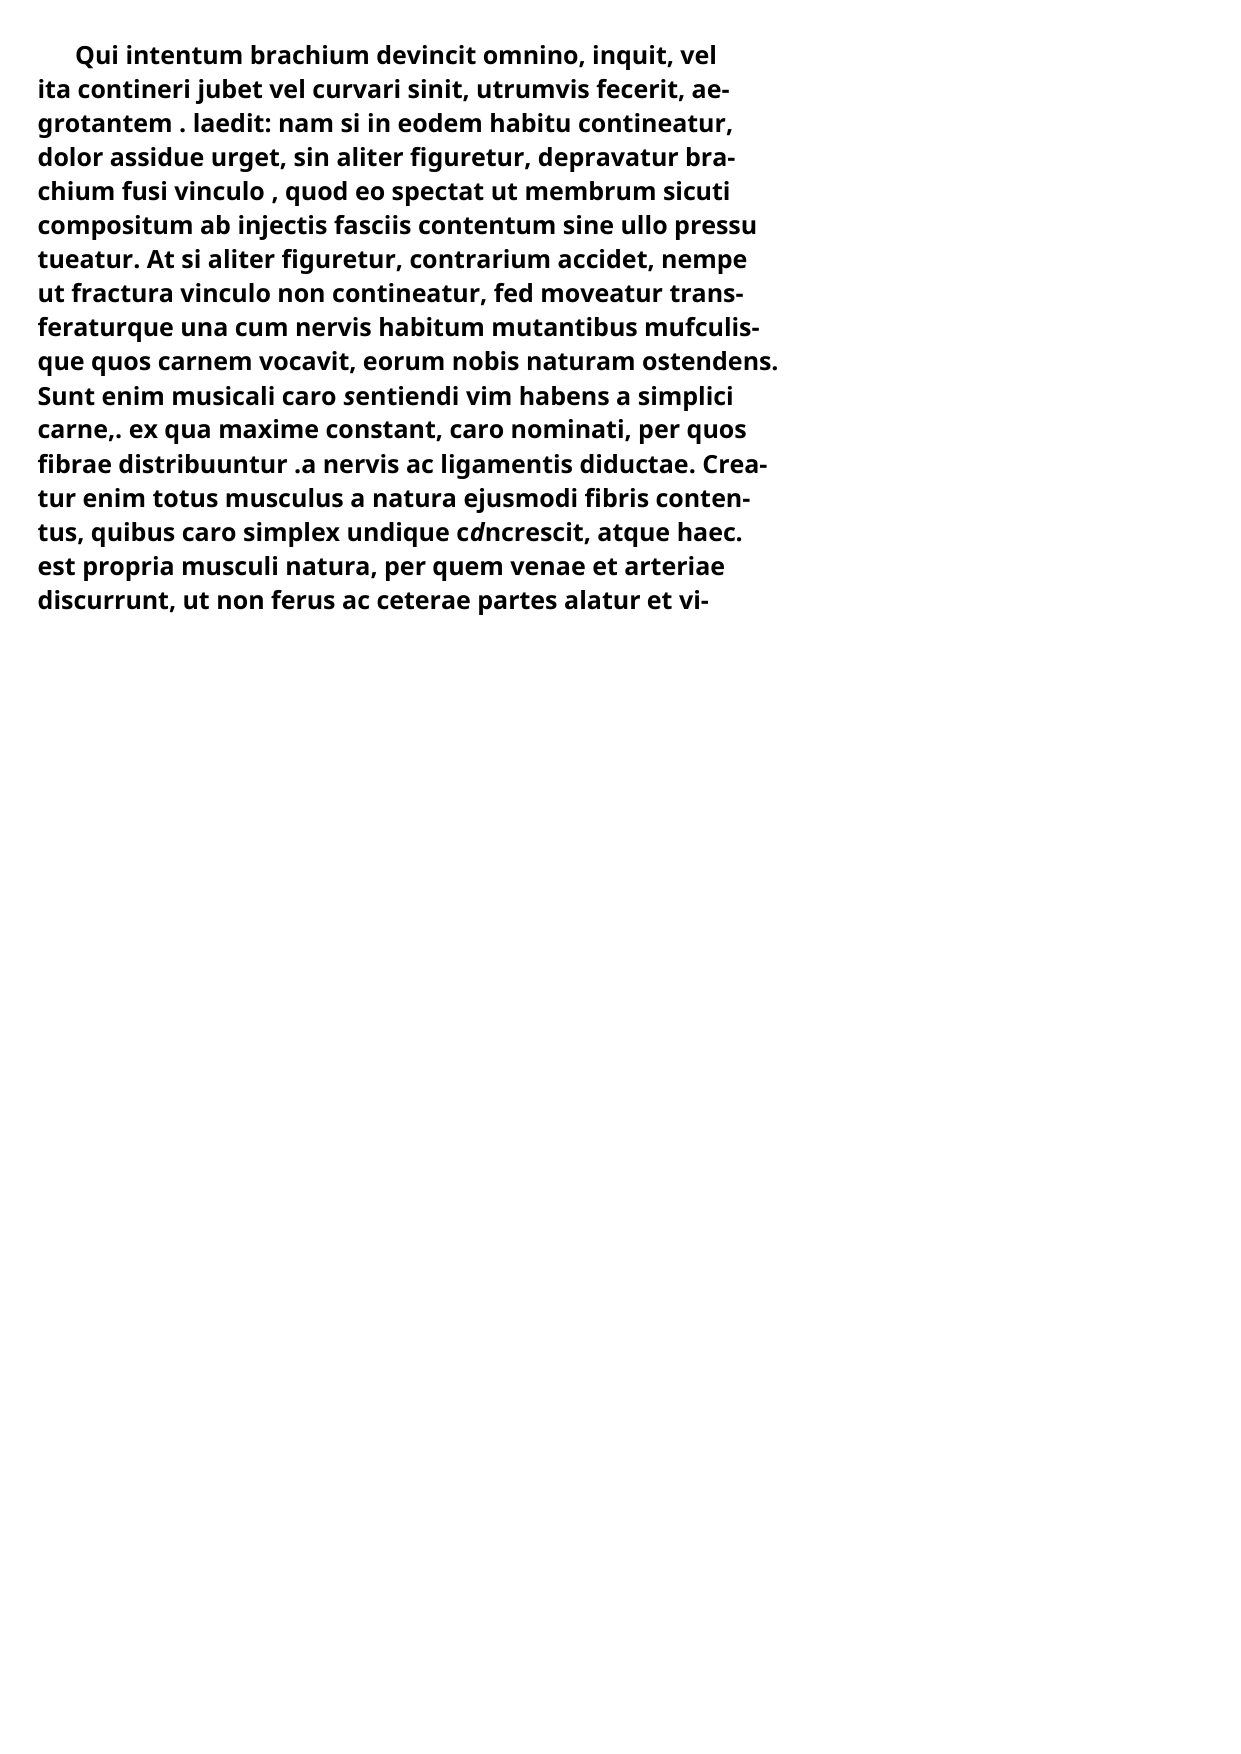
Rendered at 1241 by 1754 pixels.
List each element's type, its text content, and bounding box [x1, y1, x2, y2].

text Qui intentum brachium devincit omnino, inquit, vel ita contineri jubet vel curvari sinit, utrumvis fecerit, ae- grotantem . laedit: nam si in eodem habitu contineatur, dolor assidue urget, sin aliter figuretur, depravatur bra- chium fusi vinculo , quod eo spectat ut membrum sicuti compositum ab injectis fasciis contentum sine ullo pressu tueatur. At si aliter figuretur, contrarium accidet, nempe ut fractura vinculo non contineatur, fed moveatur trans- feraturque una cum nervis habitum mutantibus mufculis- que quos carnem vocavit, eorum nobis naturam ostendens. Sunt enim musicali caro sentiendi vim habens a simplici carne,. ex qua maxime constant, caro nominati, per quos fibrae distribuuntur .a nervis ac ligamentis diductae. Crea- tur enim totus musculus a natura ejusmodi fibris conten- tus, quibus caro simplex undique cdncrescit, atque haec. est propria musculi natura, per quem venae et arteriae discurrunt, ut non ferus ac ceterae partes alatur et vi- [37, 37, 1203, 617]
